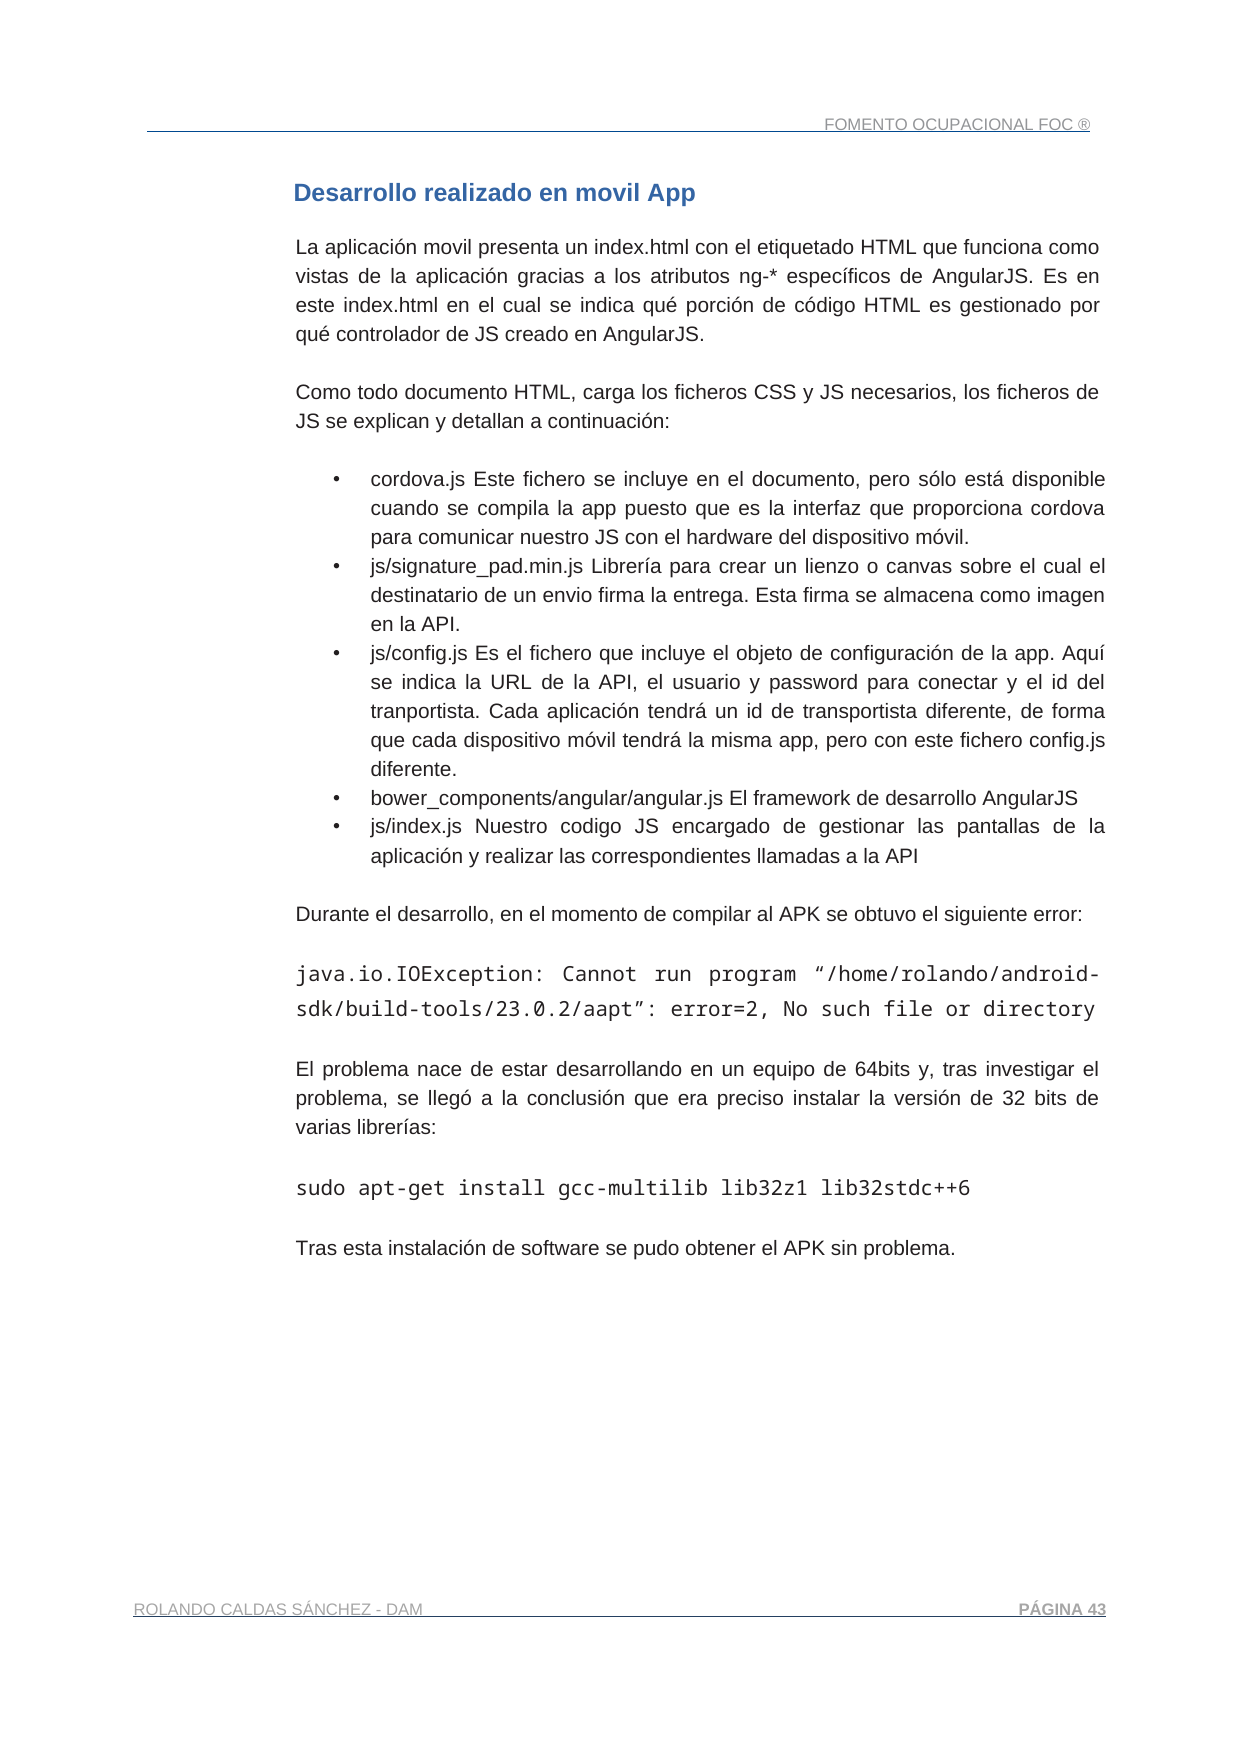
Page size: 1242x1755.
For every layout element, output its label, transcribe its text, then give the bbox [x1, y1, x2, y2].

text Como todo documento HTML, carga los ficheros CSS y JS necesarios, los ficheros de JS se explican y detallan a continuación: [295, 379, 1101, 432]
text Desarrollo realizado en movil App [218, 178, 1109, 206]
text El problema nace de estar desarrollando en un equipo de 64bits y, tras investigar el problema, se llegó a la conclusión que era preciso instalar la versión de 32 bits de varias librerías: [295, 1057, 1101, 1139]
text java.io.IOException: Cannot run program “/home/rolando/android-sdk/build-tools/23.0.2/aapt”: error=2, No such file or directory [295, 959, 1101, 1022]
list cordova.js Este fichero se incluye en el documento, pero sólo está disponible cuando se compila la app puesto que es la interfaz que proporciona cordova para comunicar nuestro JS con el hardware del dispositivo móvil. [333, 466, 1106, 548]
list js/config.js Es el fichero que incluye el objeto de configuración de la app. Aquí se indica la URL de la API, el usuario y password para conectar y el id del tranportista. Cada aplicación tendrá un id de transportista diferente, de forma que cada dispositivo móvil tendrá la misma app, pero con este fichero config.js diferente. [333, 640, 1106, 780]
text sudo apt-get install gcc-multilib lib32z1 lib32stdc++6 [295, 1173, 1101, 1201]
text La aplicación movil presenta un index.html con el etiquetado HTML que funciona como vistas de la aplicación gracias a los atributos ng-* específicos de AngularJS. Es en este index.html en el cual se indica qué porción de código HTML es gestionado por qué controlador de JS creado en AngularJS. [295, 235, 1101, 346]
list js/signature_pad.min.js Librería para crear un lienzo o canvas sobre el cual el destinatario de un envio firma la entrega. Esta firma se almacena como imagen en la API. [333, 553, 1106, 635]
list js/index.js Nuestro codigo JS encargado de gestionar las pantallas de la aplicación y realizar las correspondientes llamadas a la API [333, 814, 1106, 867]
text Tras esta instalación de software se pudo obtener el APK sin problema. [295, 1236, 1101, 1260]
list bower_components/angular/angular.js El framework de desarrollo AngularJS [333, 785, 1106, 809]
text Durante el desarrollo, en el momento de compilar al APK se obtuvo el siguiente error: [295, 901, 1101, 925]
